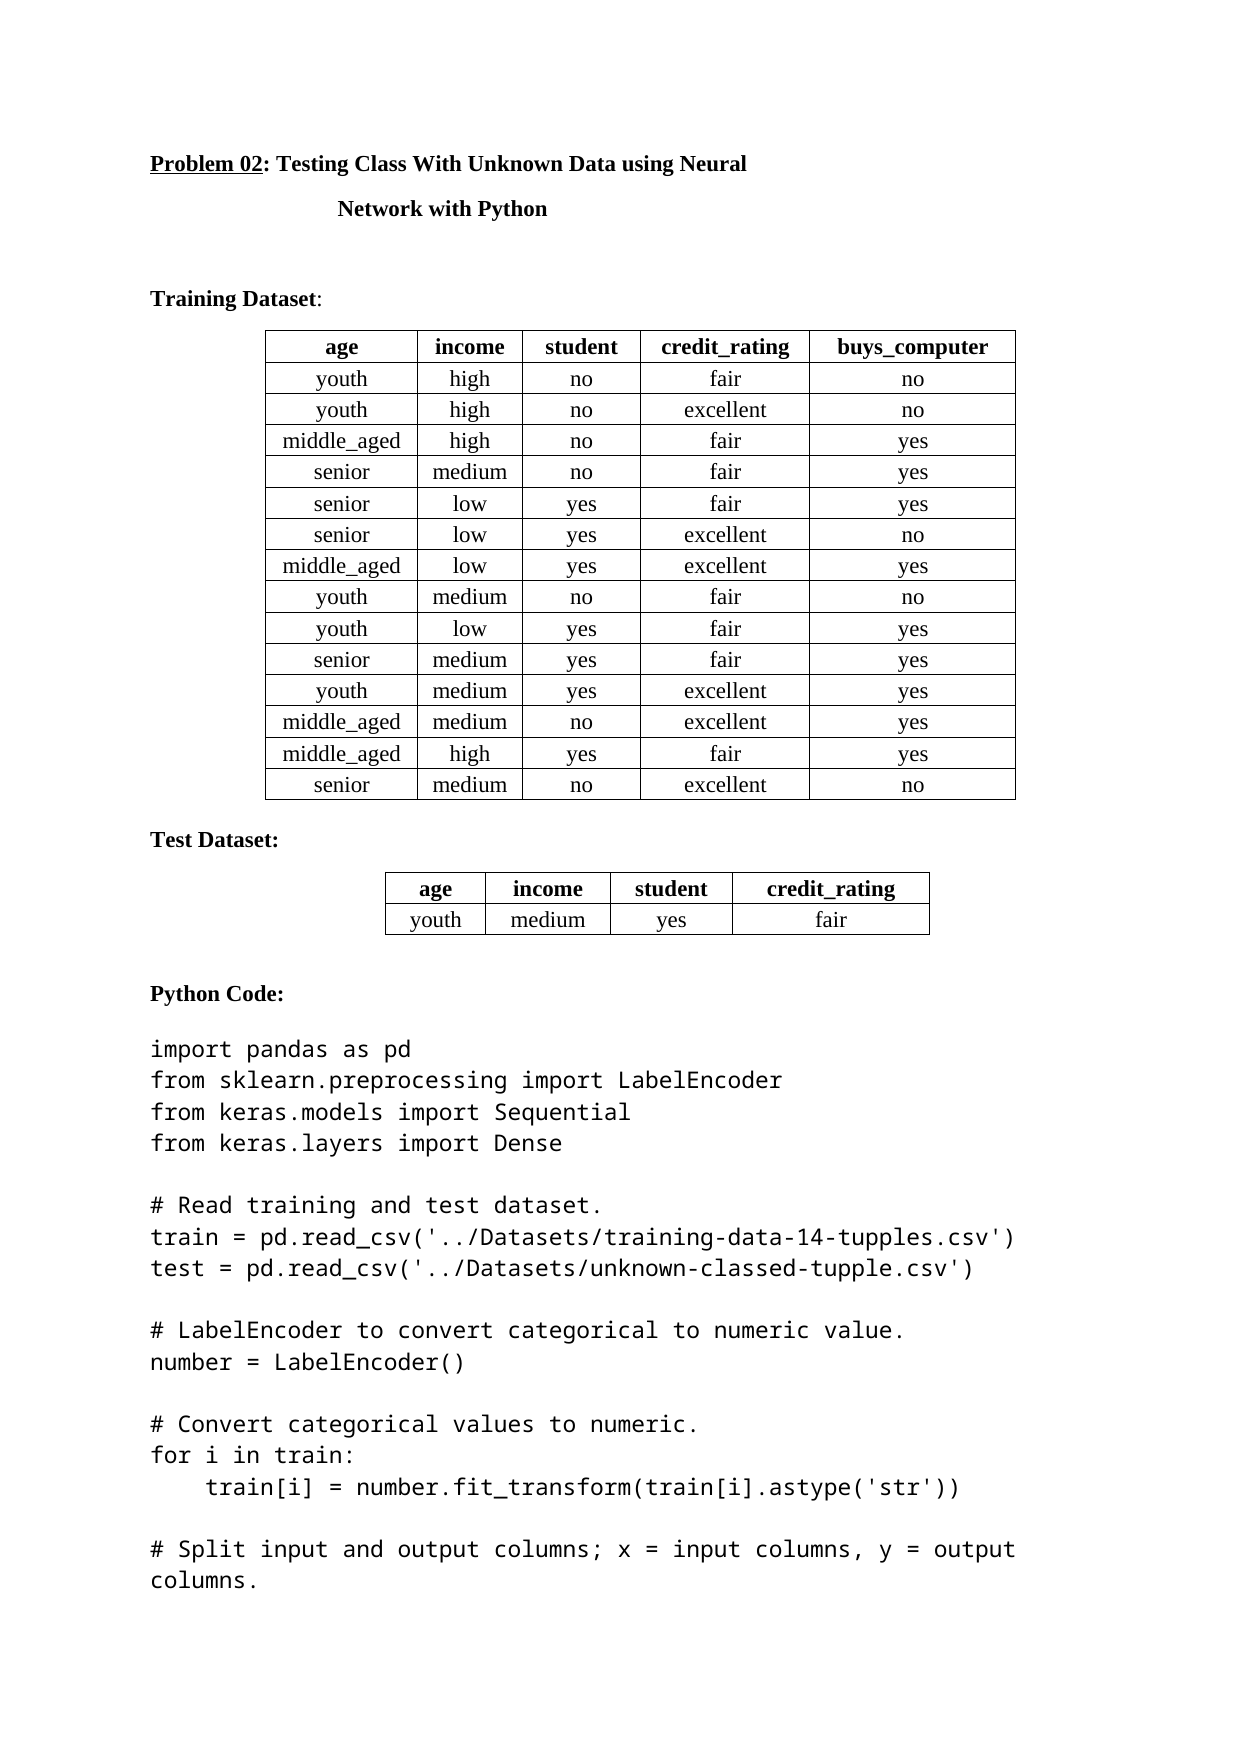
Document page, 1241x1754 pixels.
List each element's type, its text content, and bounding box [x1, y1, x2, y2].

table_cell yes [523, 738, 640, 768]
table_cell excellent [641, 706, 809, 737]
text number = LabelEncoder() [150, 1346, 1090, 1377]
table_cell high [418, 738, 522, 768]
text for i in train: [150, 1439, 1090, 1471]
table_cell yes [523, 644, 640, 674]
table_cell no [523, 706, 640, 737]
table_header student [523, 331, 640, 362]
table_cell fair [641, 581, 809, 612]
text from sklearn.preprocessing import LabelEncoder [150, 1064, 1090, 1096]
table_cell youth [266, 581, 417, 612]
table_header buys_computer [810, 331, 1015, 362]
table_cell medium [418, 675, 522, 705]
text # LabelEncoder to convert categorical to numeric value. [150, 1314, 1090, 1346]
table_cell yes [611, 904, 732, 934]
table_cell no [523, 581, 640, 612]
text from keras.layers import Dense [150, 1127, 1090, 1158]
table_cell no [810, 394, 1015, 424]
table_cell low [418, 488, 522, 518]
text Problem 02: Testing Class With Unknown Data using Neural [150, 150, 1090, 176]
table_cell no [523, 394, 640, 424]
table_cell no [810, 581, 1015, 612]
table_cell yes [810, 456, 1015, 487]
table_cell senior [266, 488, 417, 518]
table_header student [611, 873, 732, 903]
table_cell senior [266, 456, 417, 487]
table_cell no [810, 519, 1015, 549]
text test = pd.read_csv('../Datasets/unknown-classed-tupple.csv') [150, 1252, 1090, 1283]
table_cell senior [266, 519, 417, 549]
table_cell low [418, 550, 522, 580]
table_cell senior [266, 769, 417, 799]
table_cell fair [641, 363, 809, 393]
table_cell no [810, 769, 1015, 799]
text import pandas as pd [150, 1033, 1090, 1064]
text # Convert categorical values to numeric. [150, 1408, 1090, 1439]
table_cell fair [641, 613, 809, 643]
table_cell yes [810, 550, 1015, 580]
table_cell low [418, 613, 522, 643]
table_cell youth [266, 363, 417, 393]
text # Read training and test dataset. [150, 1189, 1090, 1221]
table_cell yes [523, 675, 640, 705]
table_cell yes [810, 613, 1015, 643]
table_cell high [418, 363, 522, 393]
table_cell no [523, 769, 640, 799]
table_cell yes [810, 425, 1015, 455]
table_cell yes [523, 488, 640, 518]
table_cell excellent [641, 394, 809, 424]
table_cell excellent [641, 769, 809, 799]
table_cell fair [641, 738, 809, 768]
text from keras.models import Sequential [150, 1096, 1090, 1127]
table_cell low [418, 519, 522, 549]
table_header income [418, 331, 522, 362]
table_cell medium [418, 581, 522, 612]
table_cell yes [523, 550, 640, 580]
table_cell yes [810, 488, 1015, 518]
table_cell fair [641, 644, 809, 674]
table_cell excellent [641, 675, 809, 705]
table_cell yes [810, 675, 1015, 705]
table_cell youth [266, 675, 417, 705]
table_header credit_rating [733, 873, 929, 903]
table_cell high [418, 394, 522, 424]
table_cell excellent [641, 519, 809, 549]
table_cell yes [523, 613, 640, 643]
table_cell no [810, 363, 1015, 393]
table_cell no [523, 363, 640, 393]
text # Split input and output columns; x = input columns, y = output columns. [150, 1533, 1090, 1596]
table_cell medium [486, 904, 610, 934]
text Training Dataset: [150, 285, 1090, 312]
table_cell yes [523, 519, 640, 549]
text Test Dataset: [150, 827, 1090, 853]
table_cell medium [418, 456, 522, 487]
table_header credit_rating [641, 331, 809, 362]
table_cell yes [810, 706, 1015, 737]
table_cell no [523, 425, 640, 455]
table_cell medium [418, 769, 522, 799]
text train = pd.read_csv('../Datasets/training-data-14-tupples.csv') [150, 1221, 1090, 1252]
text Python Code: [150, 980, 1090, 1007]
table_cell fair [641, 456, 809, 487]
table_cell youth [266, 613, 417, 643]
table_header income [486, 873, 610, 903]
text train[i] = number.fit_transform(train[i].astype('str')) [150, 1471, 1090, 1502]
table_cell middle_aged [266, 550, 417, 580]
table_cell middle_aged [266, 738, 417, 768]
table_header age [266, 331, 417, 362]
table_cell middle_aged [266, 425, 417, 455]
table_cell fair [641, 425, 809, 455]
table_cell fair [641, 488, 809, 518]
table_cell youth [266, 394, 417, 424]
table_cell middle_aged [266, 706, 417, 737]
table_cell high [418, 425, 522, 455]
table_cell yes [810, 738, 1015, 768]
table_cell fair [733, 904, 929, 934]
table_cell youth [386, 904, 485, 934]
text Network with Python [150, 195, 1090, 221]
table_cell senior [266, 644, 417, 674]
table_cell excellent [641, 550, 809, 580]
table_header age [386, 873, 485, 903]
table_cell medium [418, 644, 522, 674]
table_cell medium [418, 706, 522, 737]
table_cell no [523, 456, 640, 487]
table_cell yes [810, 644, 1015, 674]
